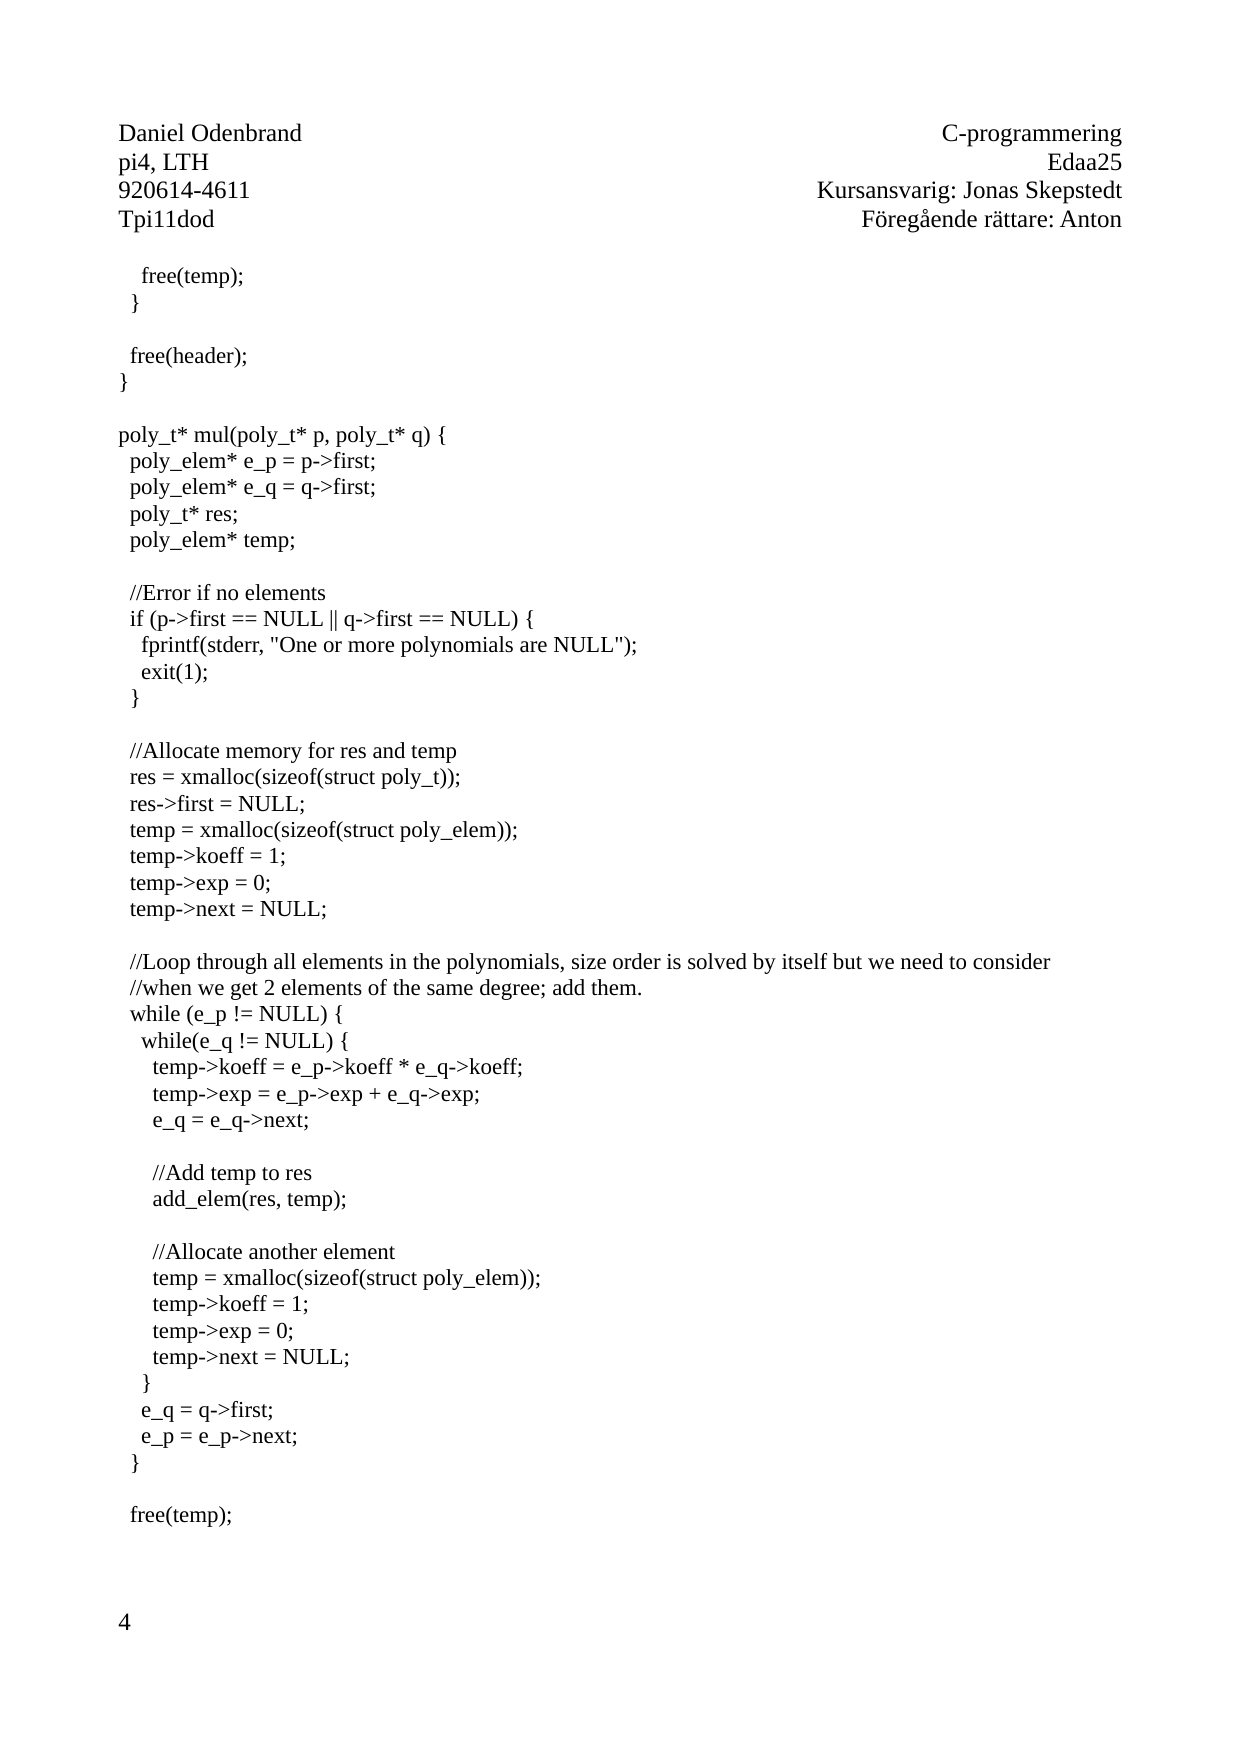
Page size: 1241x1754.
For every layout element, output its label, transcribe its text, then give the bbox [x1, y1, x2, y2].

text temp->koeff = 1; [118, 1290, 1122, 1317]
text poly_elem* temp; [118, 526, 1122, 552]
text temp->koeff = 1; [118, 842, 1122, 869]
text temp->next = NULL; [118, 1343, 1122, 1369]
text temp->koeff = e_p->koeff * e_q->koeff; [118, 1053, 1122, 1079]
text poly_t* mul(poly_t* p, poly_t* q) { [118, 421, 1122, 447]
text //Allocate memory for res and temp [118, 737, 1122, 763]
text e_q = e_q->next; [118, 1106, 1122, 1132]
text temp = xmalloc(sizeof(struct poly_elem)); [118, 1264, 1122, 1290]
text } [118, 1448, 1122, 1475]
text free(header); [118, 342, 1122, 368]
text //Add temp to res [118, 1159, 1122, 1185]
text free(temp); [118, 1501, 1122, 1528]
text } [118, 289, 1122, 315]
text while (e_p != NULL) { [118, 1001, 1122, 1027]
text temp = xmalloc(sizeof(struct poly_elem)); [118, 816, 1122, 842]
text e_q = q->first; [118, 1396, 1122, 1422]
text temp->exp = 0; [118, 869, 1122, 895]
text } [118, 684, 1122, 711]
text poly_elem* e_p = p->first; [118, 447, 1122, 473]
text //when we get 2 elements of the same degree; add them. [118, 974, 1122, 1001]
text //Loop through all elements in the polynomials, size order is solved by itself but we need to consider [118, 948, 1122, 974]
text temp->exp = 0; [118, 1317, 1122, 1343]
text } [118, 1369, 1122, 1396]
text //Error if no elements [118, 579, 1122, 605]
text temp->exp = e_p->exp + e_q->exp; [118, 1079, 1122, 1106]
text } [118, 368, 1122, 394]
text e_p = e_p->next; [118, 1422, 1122, 1448]
text exit(1); [118, 658, 1122, 684]
text free(temp); [118, 263, 1122, 289]
text //Allocate another element [118, 1238, 1122, 1264]
text temp->next = NULL; [118, 895, 1122, 921]
text poly_t* res; [118, 500, 1122, 526]
text while(e_q != NULL) { [118, 1027, 1122, 1053]
text poly_elem* e_q = q->first; [118, 473, 1122, 500]
text fprintf(stderr, "One or more polynomials are NULL"); [118, 632, 1122, 658]
text res->first = NULL; [118, 790, 1122, 816]
text res = xmalloc(sizeof(struct poly_t)); [118, 763, 1122, 790]
text if (p->first == NULL || q->first == NULL) { [118, 605, 1122, 632]
text add_elem(res, temp); [118, 1185, 1122, 1211]
